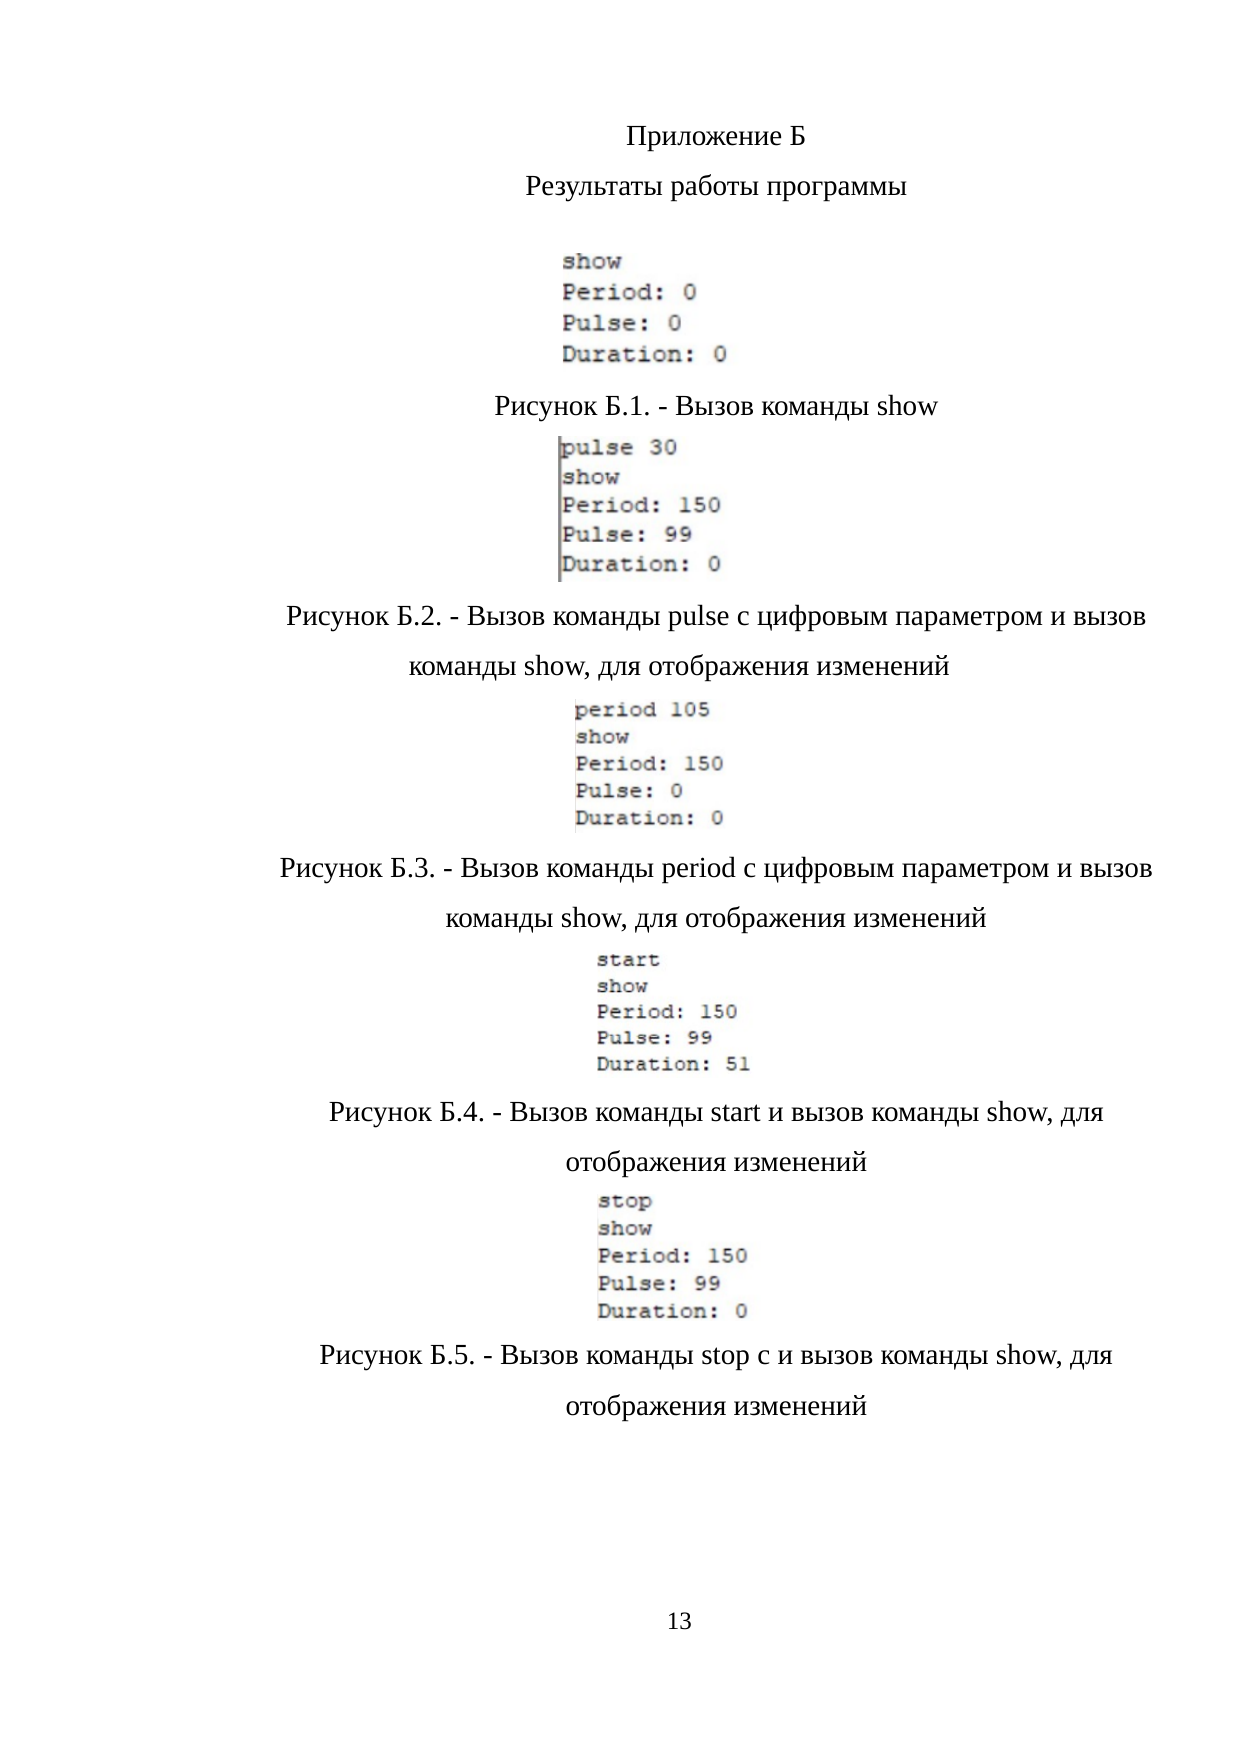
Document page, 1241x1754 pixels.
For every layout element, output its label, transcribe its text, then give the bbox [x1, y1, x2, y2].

picture [562, 253, 743, 372]
text Рисунок Б.5. - Вызов команды stop с и вызов команды show, для [177, 1194, 1181, 1371]
text команды show, для отображения изменений [177, 900, 1181, 933]
text Рисунок Б.3. - Вызов команды period с цифровым параметром и вызов [177, 699, 1181, 883]
text Рисунок Б.1. - Вызов команды show [177, 255, 1181, 422]
picture [558, 436, 739, 582]
text Рисунок Б.4. - Вызов команды start и вызов команды show, для [177, 950, 1181, 1127]
text Результаты работы программы [177, 168, 1181, 202]
text Приложение Б [177, 118, 1181, 152]
text Рисунок Б.2. - Вызов команды pulse с цифровым параметром и вызов команды show, для отображения изменений [177, 438, 1181, 682]
text отображения изменений [177, 1388, 1181, 1421]
picture [597, 950, 762, 1078]
picture [575, 699, 736, 833]
text отображения изменений [177, 1144, 1181, 1178]
picture [597, 1194, 761, 1321]
